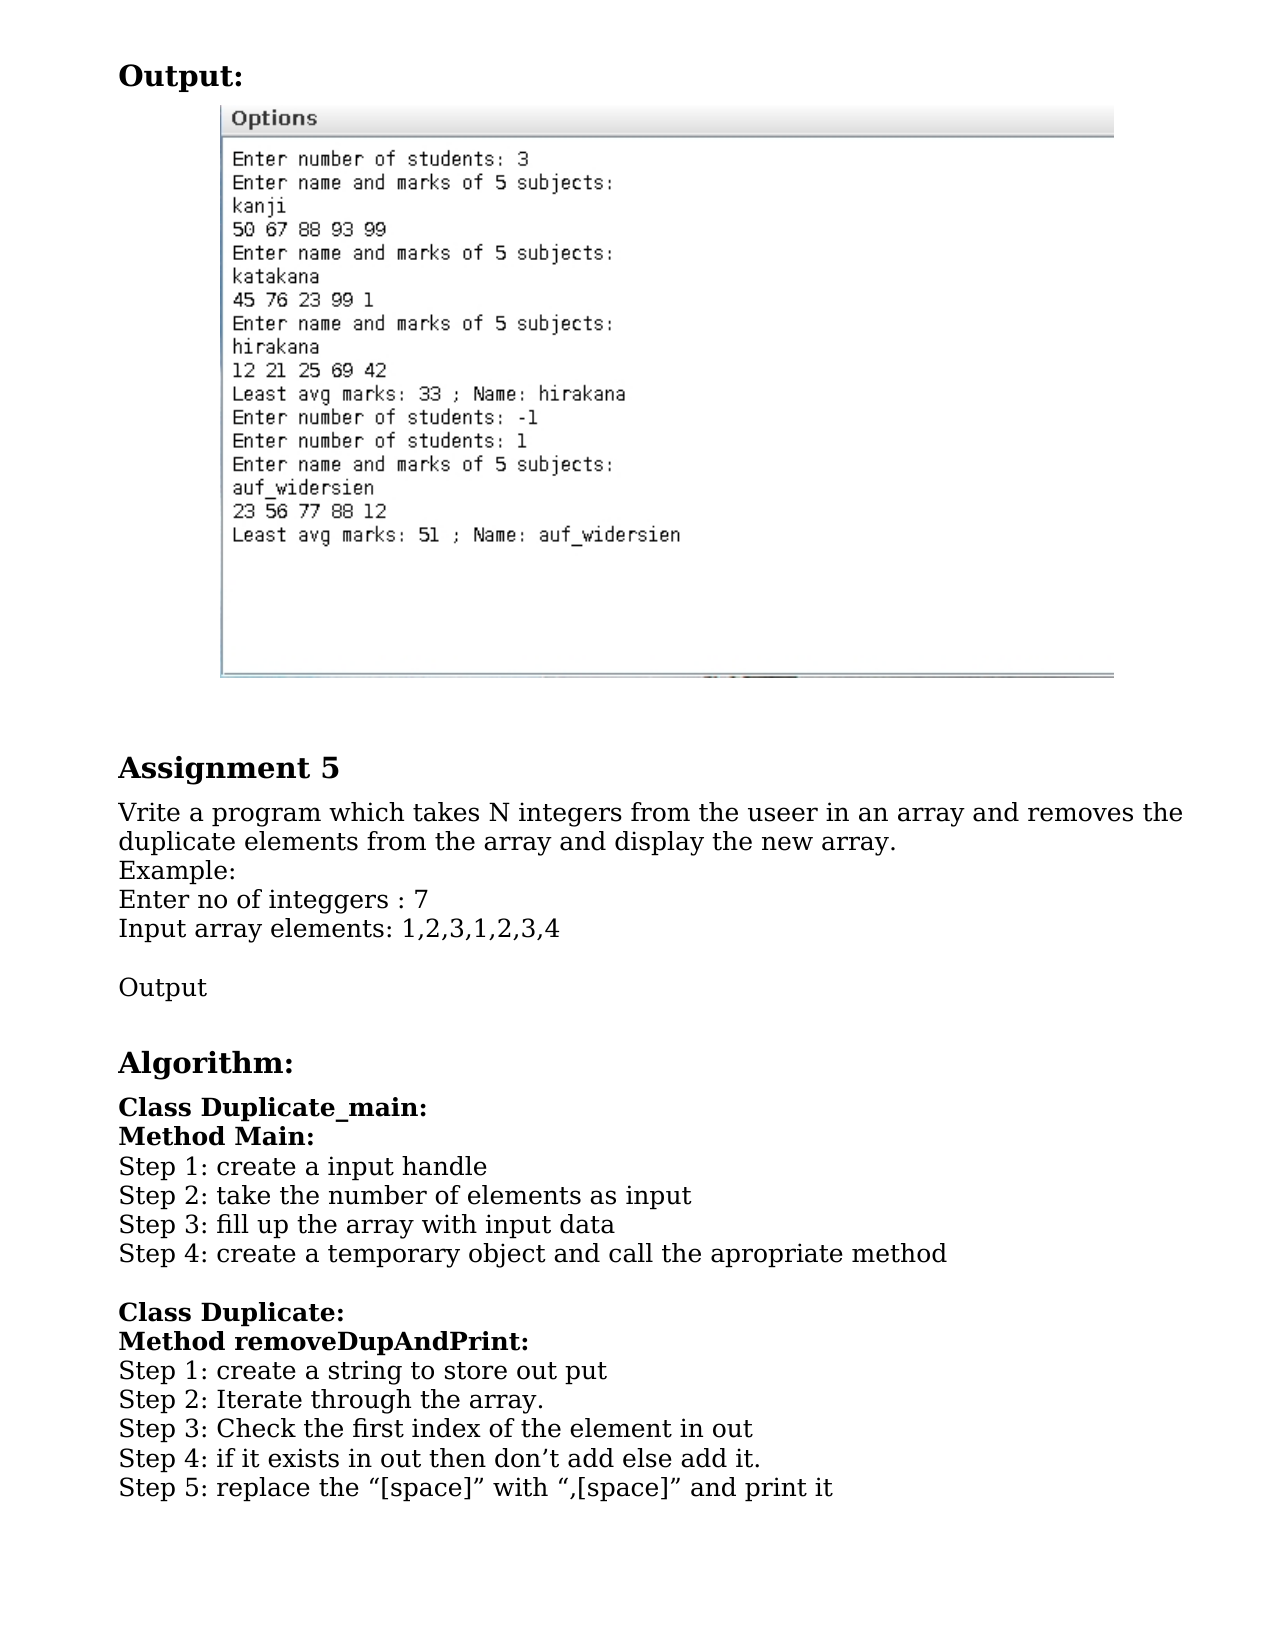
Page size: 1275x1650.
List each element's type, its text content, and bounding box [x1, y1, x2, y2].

text Class Duplicate_main: Method Main: Step 1: create a input handle Step 2: take the number of elements as input Step 3: fill up the array with input data Step 4: create a temporary object and call the apropriate method Class Duplicate: Method removeDupAndPrint: Step 1: create a string to store out put Step 2: Iterate through the array. Step 3: Check the first index of the element in out Step 4: if it exists in out then don’t add else add it. Step 5: replace the “[space]” with “,[space]” and print it [118, 1093, 1216, 1502]
subtitle Output: [118, 59, 1216, 93]
text Output [118, 973, 1216, 1002]
text Vrite a program which takes N integers from the useer in an array and removes the duplicate elements from the array and display the new array. Example: Enter no of integgers : 7 Input array elements: 1,2,3,1,2,3,4 [118, 798, 1216, 943]
subtitle Algorithm: [118, 1046, 1216, 1081]
subtitle Assignment 5 [118, 751, 1216, 785]
picture [220, 105, 1114, 678]
